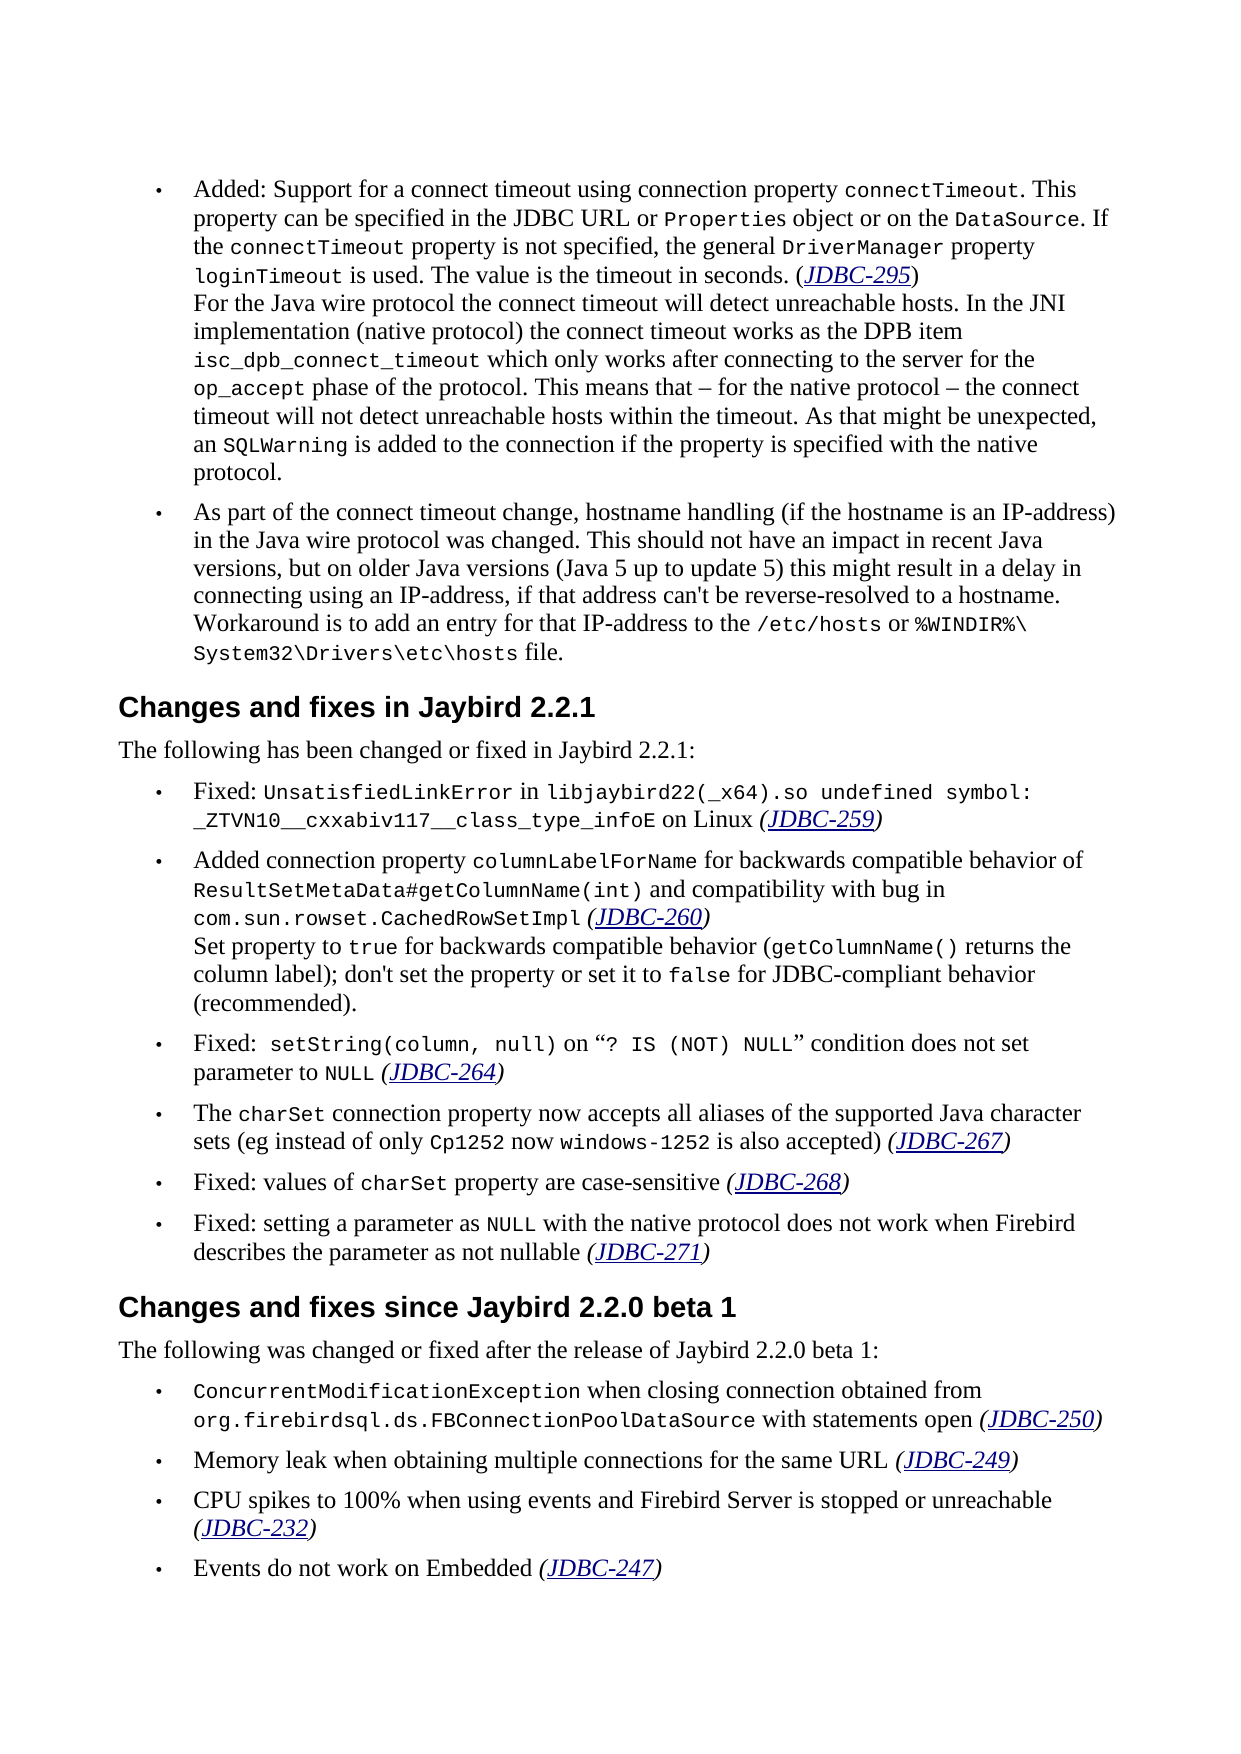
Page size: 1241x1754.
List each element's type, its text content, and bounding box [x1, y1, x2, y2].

subtitle Changes and fixes since Jaybird 2.2.0 beta 1 [118, 1291, 1122, 1323]
list Memory leak when obtaining multiple connections for the same URL (JDBC-249) [156, 1446, 1122, 1473]
list Fixed: setString(column, null) on “? IS (NOT) NULL” condition does not set parameter to NULL (JDBC-264) [156, 1029, 1122, 1086]
list Added: Support for a connect timeout using connection property connectTimeout. This property can be specified in the JDBC URL or Properties object or on the DataSource. If the connectTimeout property is not specified, the general DriverManager property loginTimeout is used. The value is the timeout in seconds. (JDBC-295) For the Java wire protocol the connect timeout will detect unreachable hosts. In the JNI implementation (native protocol) the connect timeout works as the DPB item isc_dpb_connect_timeout which only works after connecting to the server for the op_accept phase of the protocol. This means that – for the native protocol – the connect timeout will not detect unreachable hosts within the timeout. As that might be unexpected, an SQLWarning is added to the connection if the property is specified with the native protocol. [156, 175, 1122, 486]
list Fixed: UnsatisfiedLinkError in libjaybird22(_x64).so undefined symbol: _ZTVN10__cxxabiv117__class_type_infoE on Linux (JDBC-259) [156, 777, 1122, 834]
list ConcurrentModificationException when closing connection obtained from org.firebirdsql.ds.FBConnectionPoolDataSource with statements open (JDBC-250) [156, 1376, 1122, 1433]
list The charSet connection property now accepts all aliases of the supported Java character sets (eg instead of only Cp1252 now windows-1252 is also accepted) (JDBC-267) [156, 1099, 1122, 1156]
list As part of the connect timeout change, hostname handling (if the hostname is an IP-address) in the Java wire protocol was changed. This should not have an impact in recent Java versions, but on older Java versions (Java 5 up to update 5) this might result in a delay in connecting using an IP-address, if that address can't be reverse-resolved to a hostname. Workaround is to add an entry for that IP-address to the /etc/hosts or %WINDIR%\System32\Drivers\etc\hosts file. [156, 498, 1122, 666]
list Fixed: setting a parameter as NULL with the native protocol does not work when Firebird describes the parameter as not nullable (JDBC-271) [156, 1209, 1122, 1266]
list Fixed: values of charSet property are case-sensitive (JDBC-268) [156, 1168, 1122, 1197]
text The following was changed or fixed after the release of Jaybird 2.2.0 beta 1: [118, 1336, 1122, 1364]
text The following has been changed or fixed in Jaybird 2.2.1: [118, 737, 1122, 764]
subtitle Changes and fixes in Jaybird 2.2.1 [118, 691, 1122, 724]
list Added connection property columnLabelForName for backwards compatible behavior of ResultSetMetaData#getColumnName(int) and compatibility with bug in com.sun.rowset.CachedRowSetImpl (JDBC-260) Set property to true for backwards compatible behavior (getColumnName() returns the column label); don't set the property or set it to false for JDBC-compliant behavior (recommended). [156, 846, 1122, 1017]
list Events do not work on Embedded (JDBC-247) [156, 1554, 1122, 1582]
list CPU spikes to 100% when using events and Firebird Server is stopped or unreachable (JDBC-232) [156, 1486, 1122, 1541]
